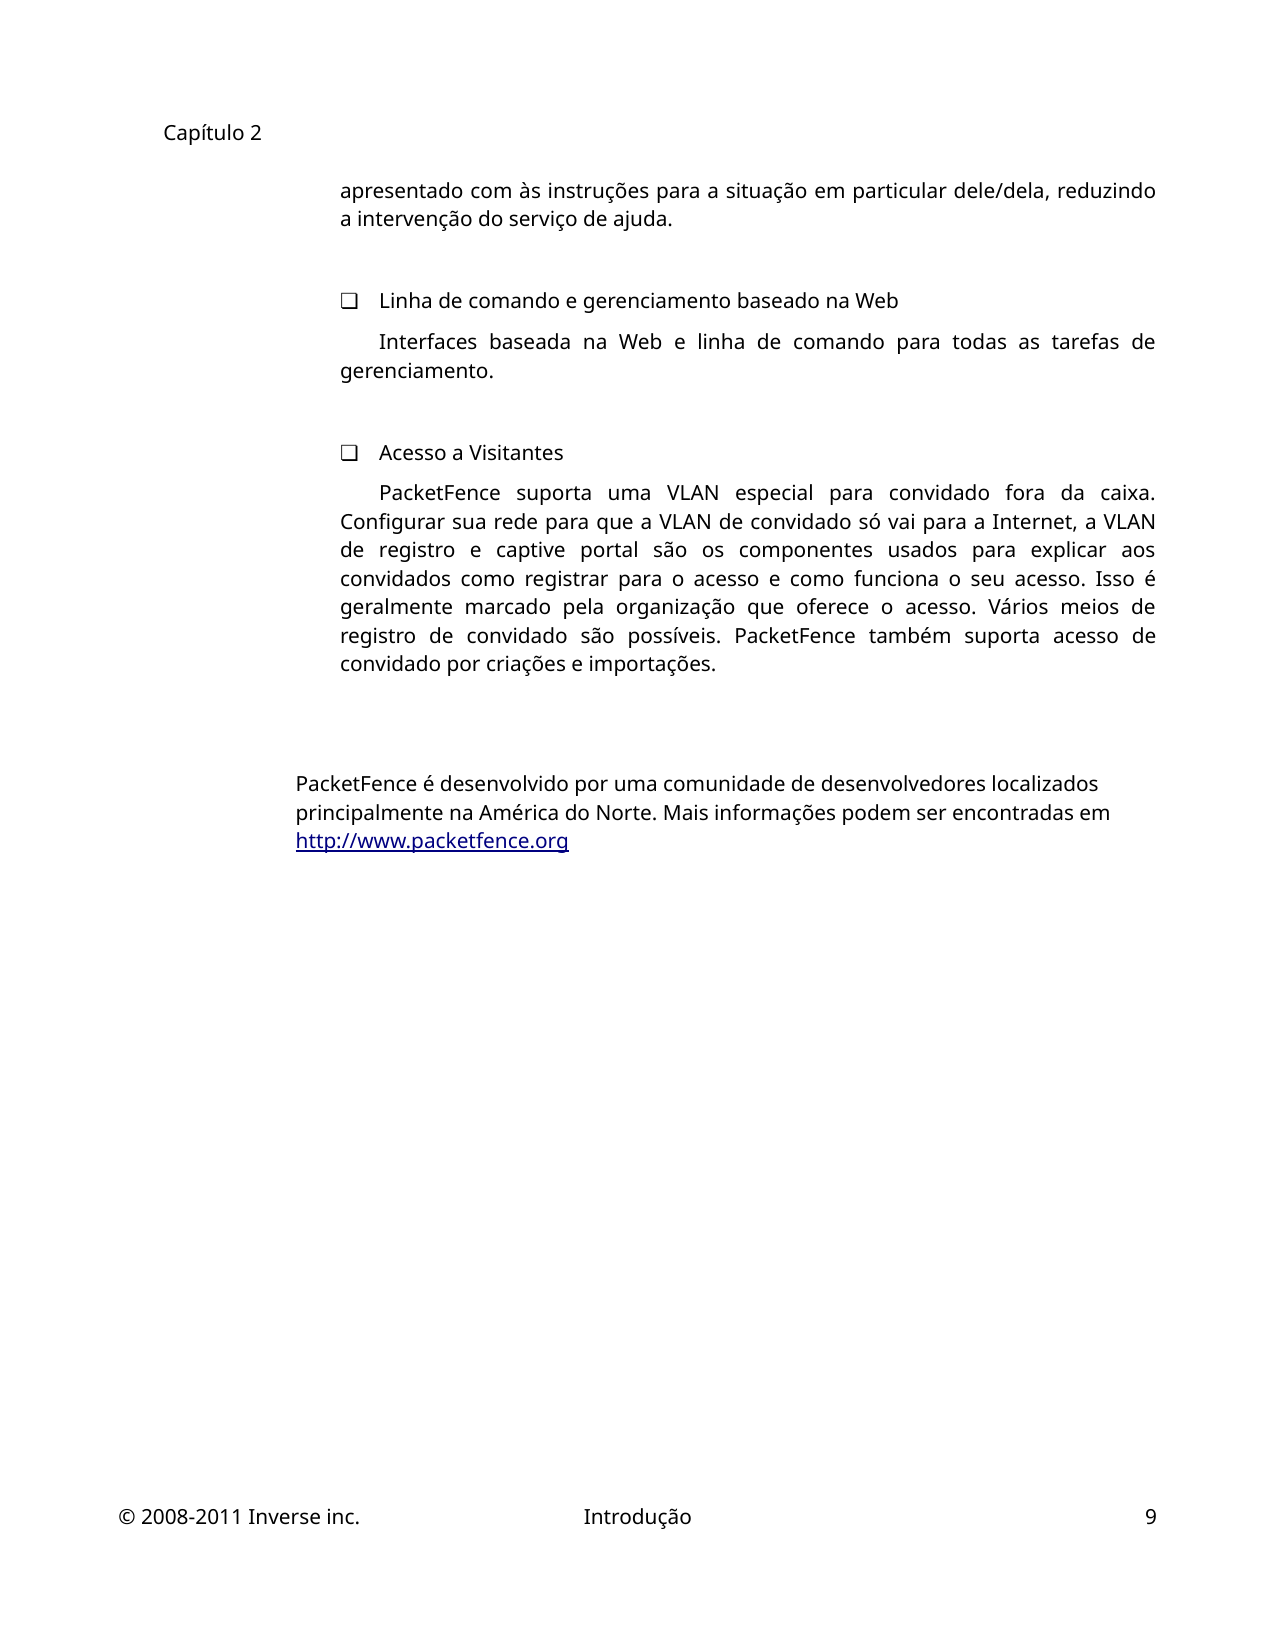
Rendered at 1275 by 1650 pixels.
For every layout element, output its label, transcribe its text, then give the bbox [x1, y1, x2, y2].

list ❏ Acesso a Visitantes [340, 438, 1157, 466]
text PacketFence é desenvolvido por uma comunidade de desenvolvedores localizados principalmente na América do Norte. Mais informações podem ser encontradas em http://www.packetfence.org [295, 769, 1157, 855]
list Interfaces baseada na Web e linha de comando para todas as tarefas de gerenciamento. [340, 327, 1157, 384]
list ❏ Linha de comando e gerenciamento baseado na Web [340, 286, 1157, 315]
list apresentado com às instruções para a situação em particular dele/dela, reduzindo a intervenção do serviço de ajuda. [340, 176, 1157, 233]
list PacketFence suporta uma VLAN especial para convidado fora da caixa. Configurar sua rede para que a VLAN de convidado só vai para a Internet, a VLAN de registro e captive portal são os componentes usados para explicar aos convidados como registrar para o acesso e como funciona o seu acesso. Isso é geralmente marcado pela organização que oferece o acesso. Vários meios de registro de convidado são possíveis. PacketFence também suporta acesso de convidado por criações e importações. [340, 478, 1157, 678]
